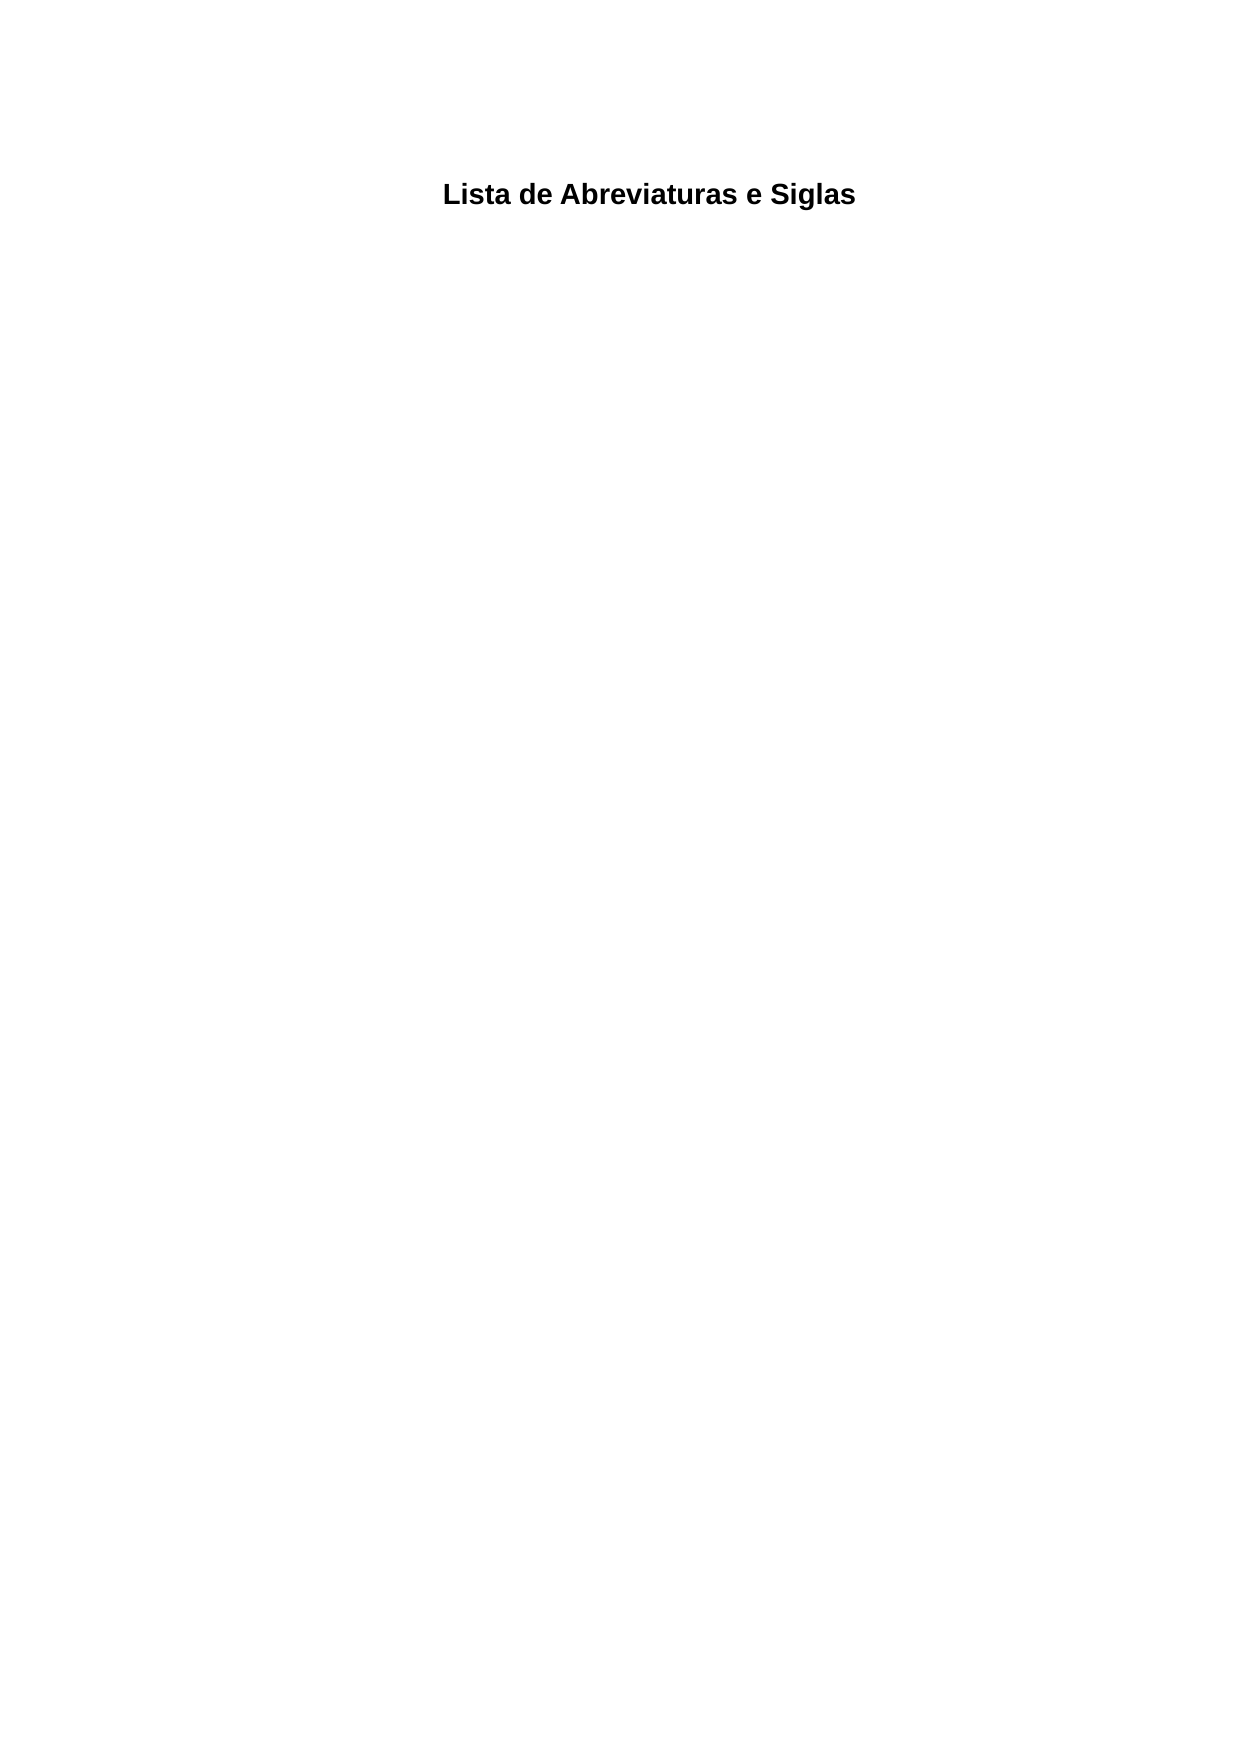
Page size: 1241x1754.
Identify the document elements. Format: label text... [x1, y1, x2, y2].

table_header [176, 277, 454, 317]
table_header [454, 277, 1119, 317]
text Lista de Abreviaturas e Siglas [177, 177, 1122, 211]
